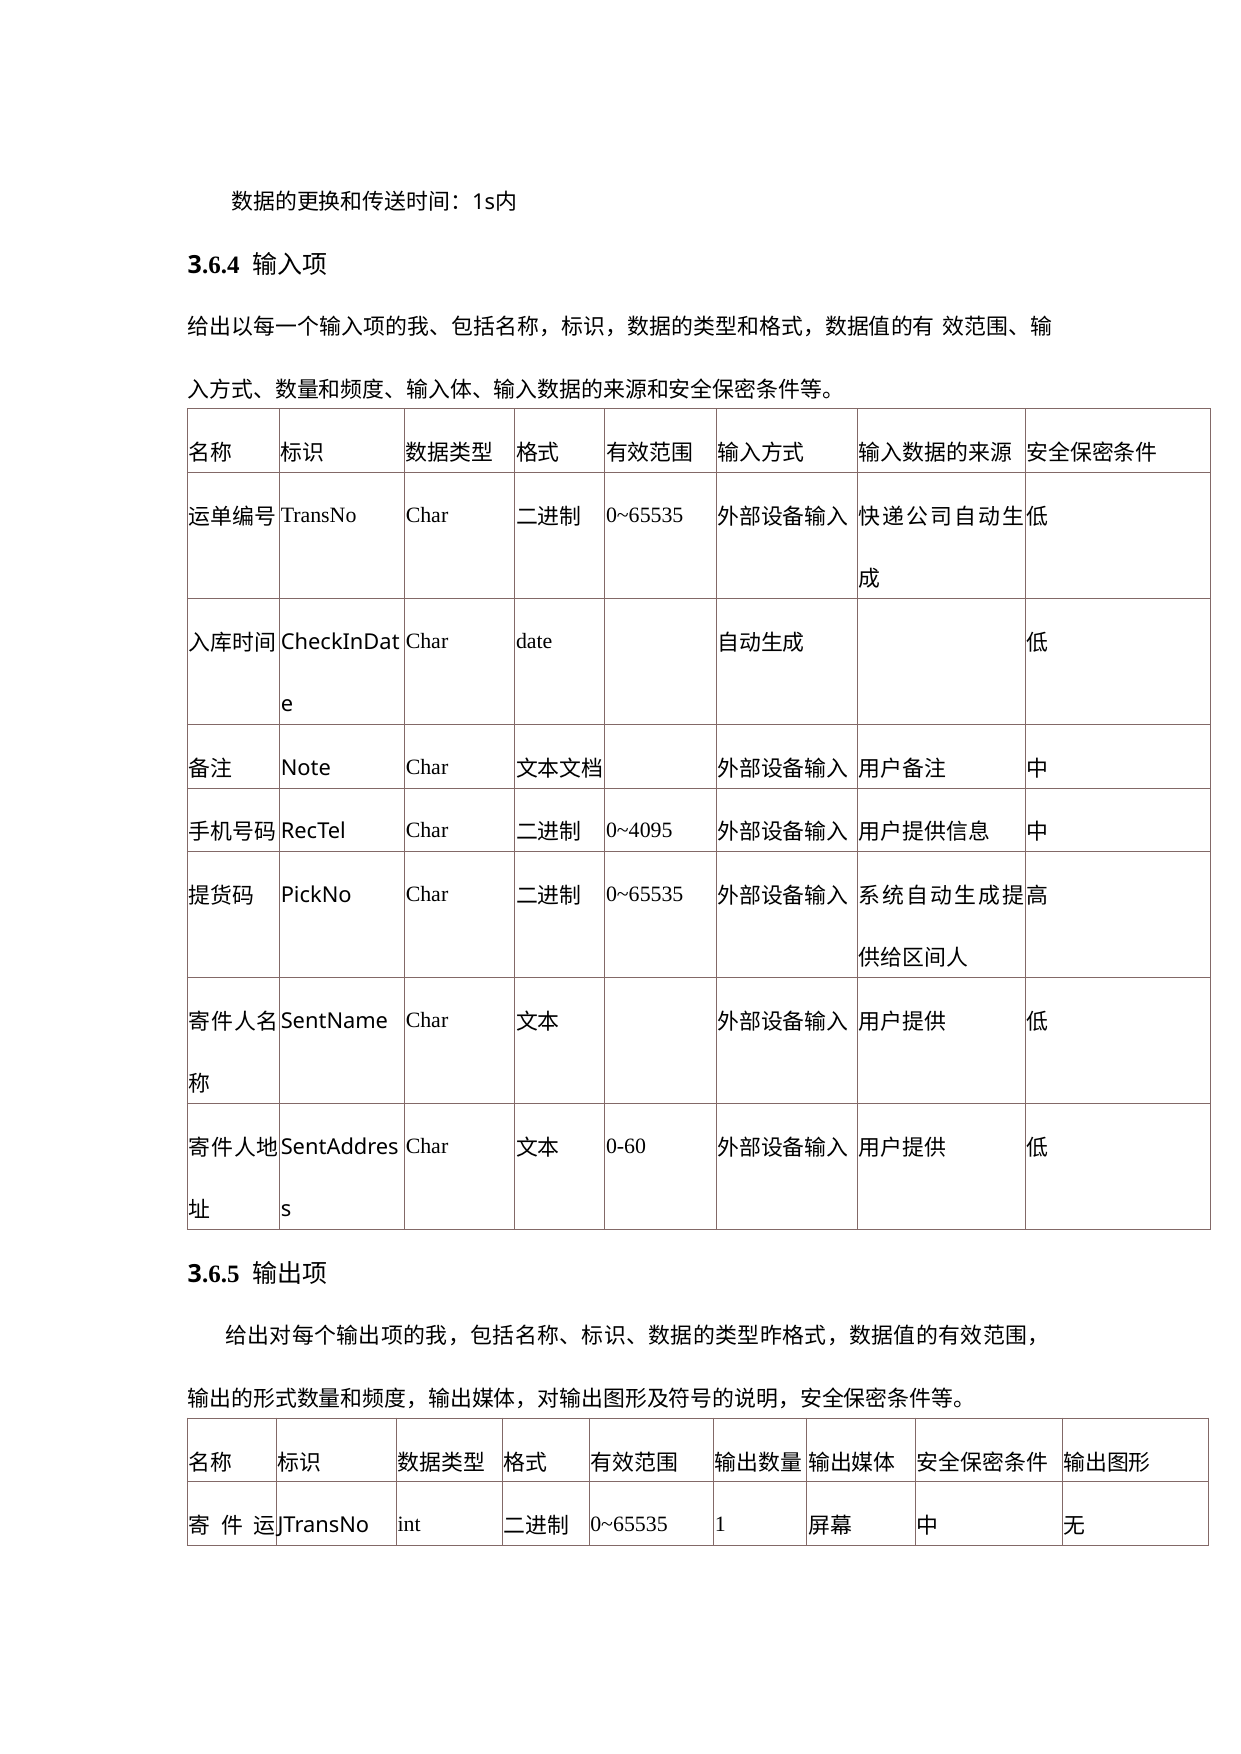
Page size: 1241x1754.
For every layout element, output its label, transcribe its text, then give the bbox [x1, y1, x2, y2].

table_cell 屏幕 [807, 1482, 915, 1545]
table_cell Char [405, 725, 514, 787]
table_header 安全保密条件 [1026, 409, 1210, 472]
table_cell 寄件人名称 [188, 978, 279, 1103]
table_cell 用户提供 [858, 1104, 1025, 1229]
table_header 标识 [277, 1419, 396, 1481]
table_cell 用户备注 [858, 725, 1025, 787]
table_cell 外部设备输入 [717, 852, 857, 977]
table_cell Note [280, 725, 404, 787]
table_cell 自动生成 [717, 599, 857, 724]
table_cell SentName [280, 978, 404, 1103]
table_cell 系统自动生成提供给区间人 [858, 852, 1025, 977]
table_header 名称 [188, 1419, 276, 1481]
table_cell 高 [1026, 852, 1210, 977]
table_cell 0~4095 [605, 789, 716, 851]
table_cell 外部设备输入 [717, 978, 857, 1103]
table_header 有效范围 [605, 409, 716, 472]
table_cell 入库时间 [188, 599, 279, 724]
table_cell Char [405, 599, 514, 724]
table_cell 低 [1026, 473, 1210, 598]
table_cell [605, 978, 716, 1103]
table_cell 文本 [515, 978, 604, 1103]
table_header 输入数据的来源 [858, 409, 1025, 472]
text 给出对每个输出项的我，包括名称、标识、数据的类型昨格式，数据值的有效范围，输出的形式数量和频度，输出媒体，对输出图形及符号的说明，安全保密条件等。 [187, 1293, 1053, 1418]
table_cell [605, 725, 716, 787]
table_cell [858, 599, 1025, 724]
table_header 安全保密条件 [916, 1419, 1062, 1481]
table_cell date [515, 599, 604, 724]
table_cell Char [405, 978, 514, 1103]
table_header 输出媒体 [807, 1419, 915, 1481]
table_cell CheckInDate [280, 599, 404, 724]
table_cell 备注 [188, 725, 279, 787]
table_cell 文本文档 [515, 725, 604, 787]
table_cell PickNo [280, 852, 404, 977]
table_cell 外部设备输入 [717, 725, 857, 787]
table_cell Char [405, 852, 514, 977]
table_cell Char [405, 1104, 514, 1229]
table_header 输出图形 [1063, 1419, 1208, 1481]
table_header 标识 [280, 409, 404, 472]
table_cell 中 [1026, 789, 1210, 851]
table_cell 中 [916, 1482, 1062, 1545]
table_cell 运单编号 [188, 473, 279, 598]
table_cell JTransNo [277, 1482, 396, 1545]
table_header 有效范围 [590, 1419, 713, 1481]
table_cell Char [405, 789, 514, 851]
table_cell RecTel [280, 789, 404, 851]
text 数据的更换和传送时间：1s内 [187, 158, 1053, 221]
table_cell 外部设备输入 [717, 789, 857, 851]
table_cell 二进制 [515, 789, 604, 851]
table_header 格式 [515, 409, 604, 472]
table_cell 二进制 [515, 473, 604, 598]
table_cell 无 [1063, 1482, 1208, 1545]
table_cell 0~65535 [590, 1482, 713, 1545]
table_cell 外部设备输入 [717, 1104, 857, 1229]
table_cell 0-60 [605, 1104, 716, 1229]
table_cell 0~65535 [605, 473, 716, 598]
text 给出以每一个输入项的我、包括名称，标识，数据的类型和格式，数据值的有 效范围、输入方式、数量和频度、输入体、输入数据的来源和安全保密条件等。 [187, 283, 1053, 408]
table_header 输入方式 [717, 409, 857, 472]
table_cell int [397, 1482, 502, 1545]
table_cell 提货码 [188, 852, 279, 977]
text 3.6.4 输入项 [187, 221, 1053, 283]
table_cell 快递公司自动生成 [858, 473, 1025, 598]
table_header 数据类型 [397, 1419, 502, 1481]
table_cell 用户提供信息 [858, 789, 1025, 851]
table_header 数据类型 [405, 409, 514, 472]
table_cell 用户提供 [858, 978, 1025, 1103]
table_cell SentAddress [280, 1104, 404, 1229]
table_header 输出数量 [714, 1419, 806, 1481]
table_header 格式 [503, 1419, 589, 1481]
table_cell 低 [1026, 978, 1210, 1103]
table_cell 低 [1026, 1104, 1210, 1229]
table_cell 低 [1026, 599, 1210, 724]
text 3.6.5 输出项 [187, 1230, 1053, 1293]
table_header 名称 [188, 409, 279, 472]
table_cell [605, 599, 716, 724]
table_cell 二进制 [515, 852, 604, 977]
table_cell 寄件人地址 [188, 1104, 279, 1229]
table_cell 二进制 [503, 1482, 589, 1545]
table_cell 中 [1026, 725, 1210, 787]
table_cell Char [405, 473, 514, 598]
table_cell 手机号码 [188, 789, 279, 851]
table_cell TransNo [280, 473, 404, 598]
table_cell 1 [714, 1482, 806, 1545]
table_cell 0~65535 [605, 852, 716, 977]
table_cell 文本 [515, 1104, 604, 1229]
table_cell 寄件运单号 [188, 1482, 276, 1545]
table_cell 外部设备输入 [717, 473, 857, 598]
